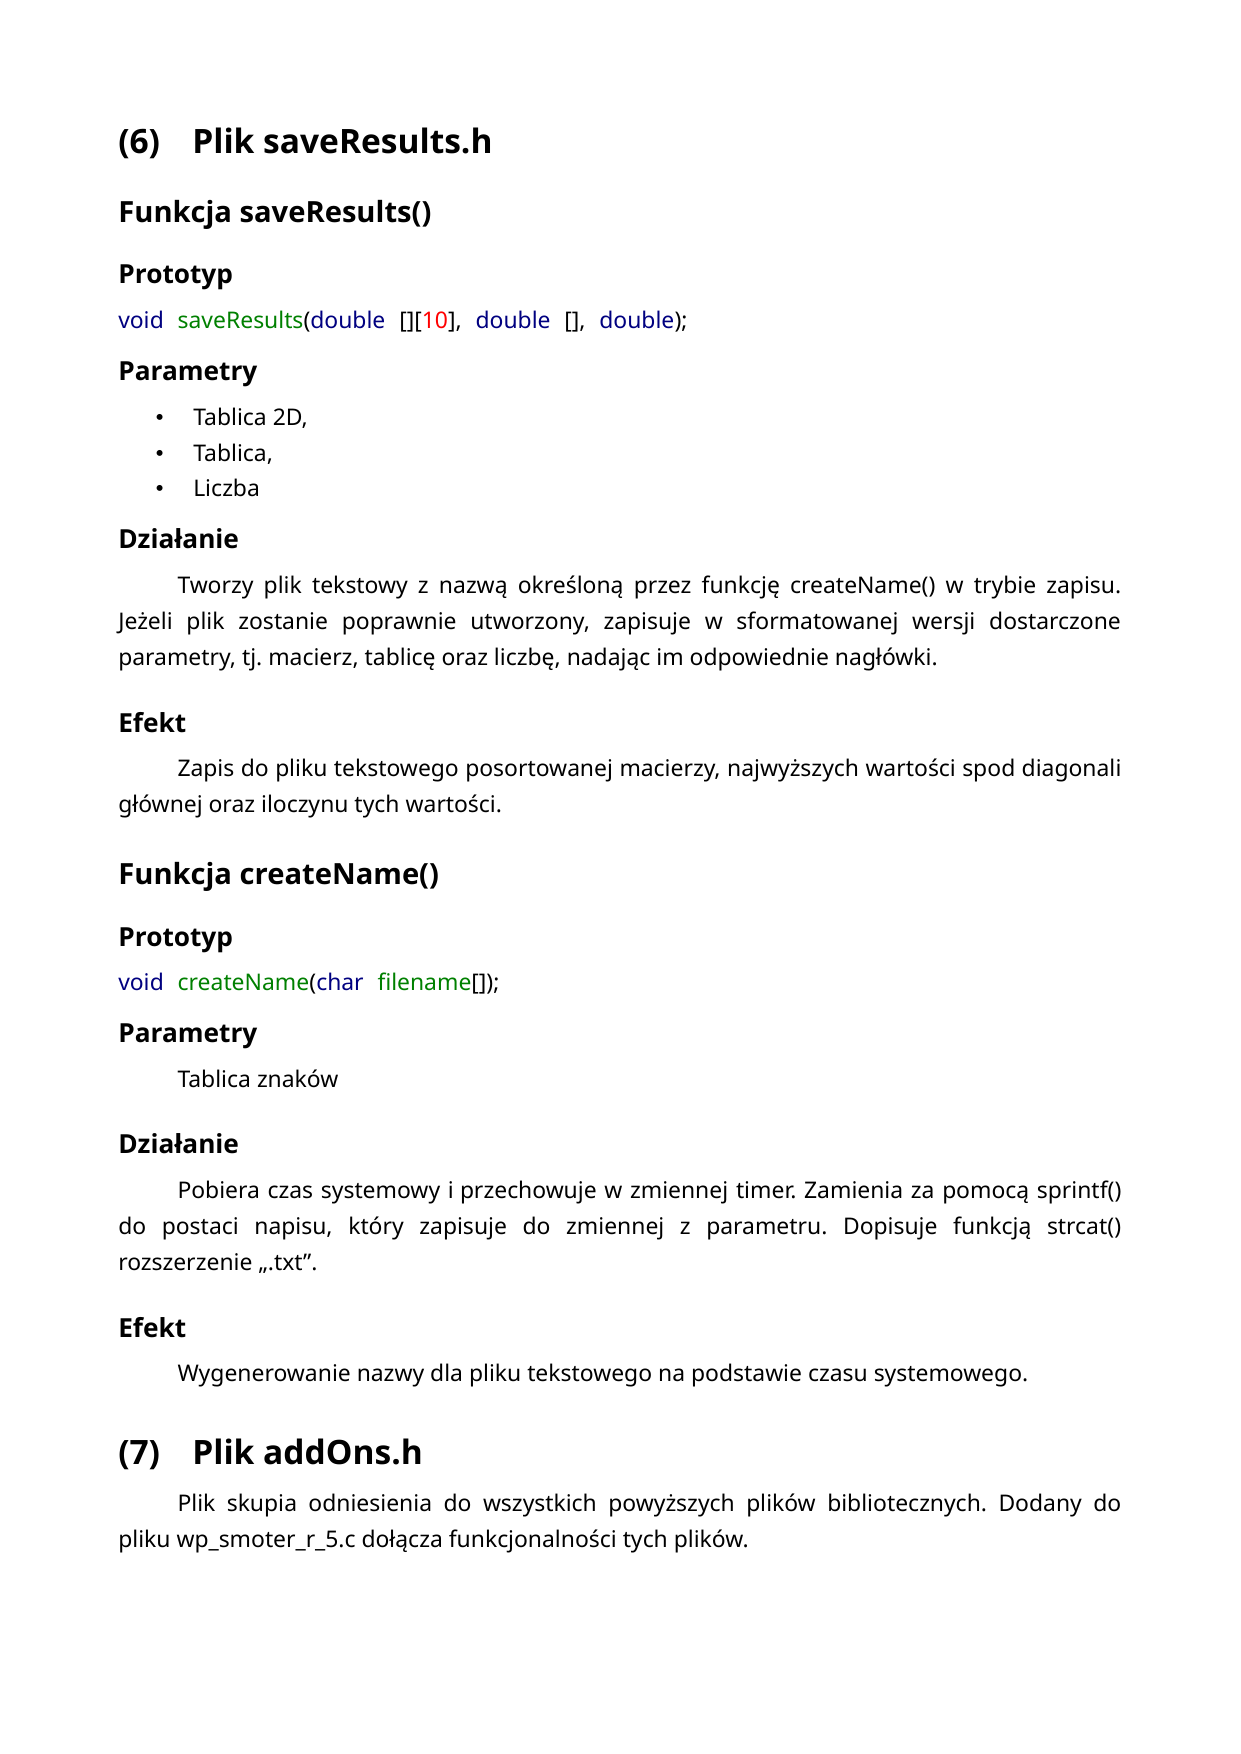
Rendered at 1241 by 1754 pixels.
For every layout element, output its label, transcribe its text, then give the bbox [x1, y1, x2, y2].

subtitle Plik saveResults.h [118, 118, 1122, 164]
list Tablica 2D, [156, 401, 1122, 432]
text Zapis do pliku tekstowego posortowanej macierzy, najwyższych wartości spod diagonali głównej oraz iloczynu tych wartości. [118, 752, 1122, 819]
text Plik skupia odniesienia do wszystkich powyższych plików bibliotecznych. Dodany do pliku wp_smoter_r_5.c dołącza funkcjonalności tych plików. [118, 1487, 1122, 1554]
text void createName(char filename[]); [118, 966, 1122, 997]
subtitle Funkcja createName() [118, 853, 1122, 893]
text void saveResults(double [][10], double [], double); [118, 304, 1122, 335]
subtitle Działanie [118, 521, 1122, 557]
subtitle Efekt [118, 1309, 1122, 1345]
subtitle Prototyp [118, 918, 1122, 954]
text Tworzy plik tekstowy z nazwą określoną przez funkcję createName() w trybie zapisu. Jeżeli plik zostanie poprawnie utworzony, zapisuje w sformatowanej wersji dostarczone parametry, tj. macierz, tablicę oraz liczbę, nadając im odpowiednie nagłówki. [118, 569, 1122, 672]
text Pobiera czas systemowy i przechowuje w zmiennej timer. Zamienia za pomocą sprintf() do postaci napisu, który zapisuje do zmiennej z parametru. Dopisuje funkcją strcat() rozszerzenie „.txt”. [118, 1174, 1122, 1277]
subtitle Parametry [118, 352, 1122, 388]
list Tablica, [156, 436, 1122, 468]
text Tablica znaków [118, 1063, 1122, 1094]
subtitle Parametry [118, 1014, 1122, 1050]
subtitle Plik addOns.h [118, 1428, 1122, 1474]
subtitle Działanie [118, 1126, 1122, 1162]
subtitle Prototyp [118, 256, 1122, 291]
subtitle Efekt [118, 704, 1122, 740]
subtitle Funkcja saveResults() [118, 191, 1122, 231]
list Liczba [156, 472, 1122, 504]
text Wygenerowanie nazwy dla pliku tekstowego na podstawie czasu systemowego. [118, 1357, 1122, 1388]
